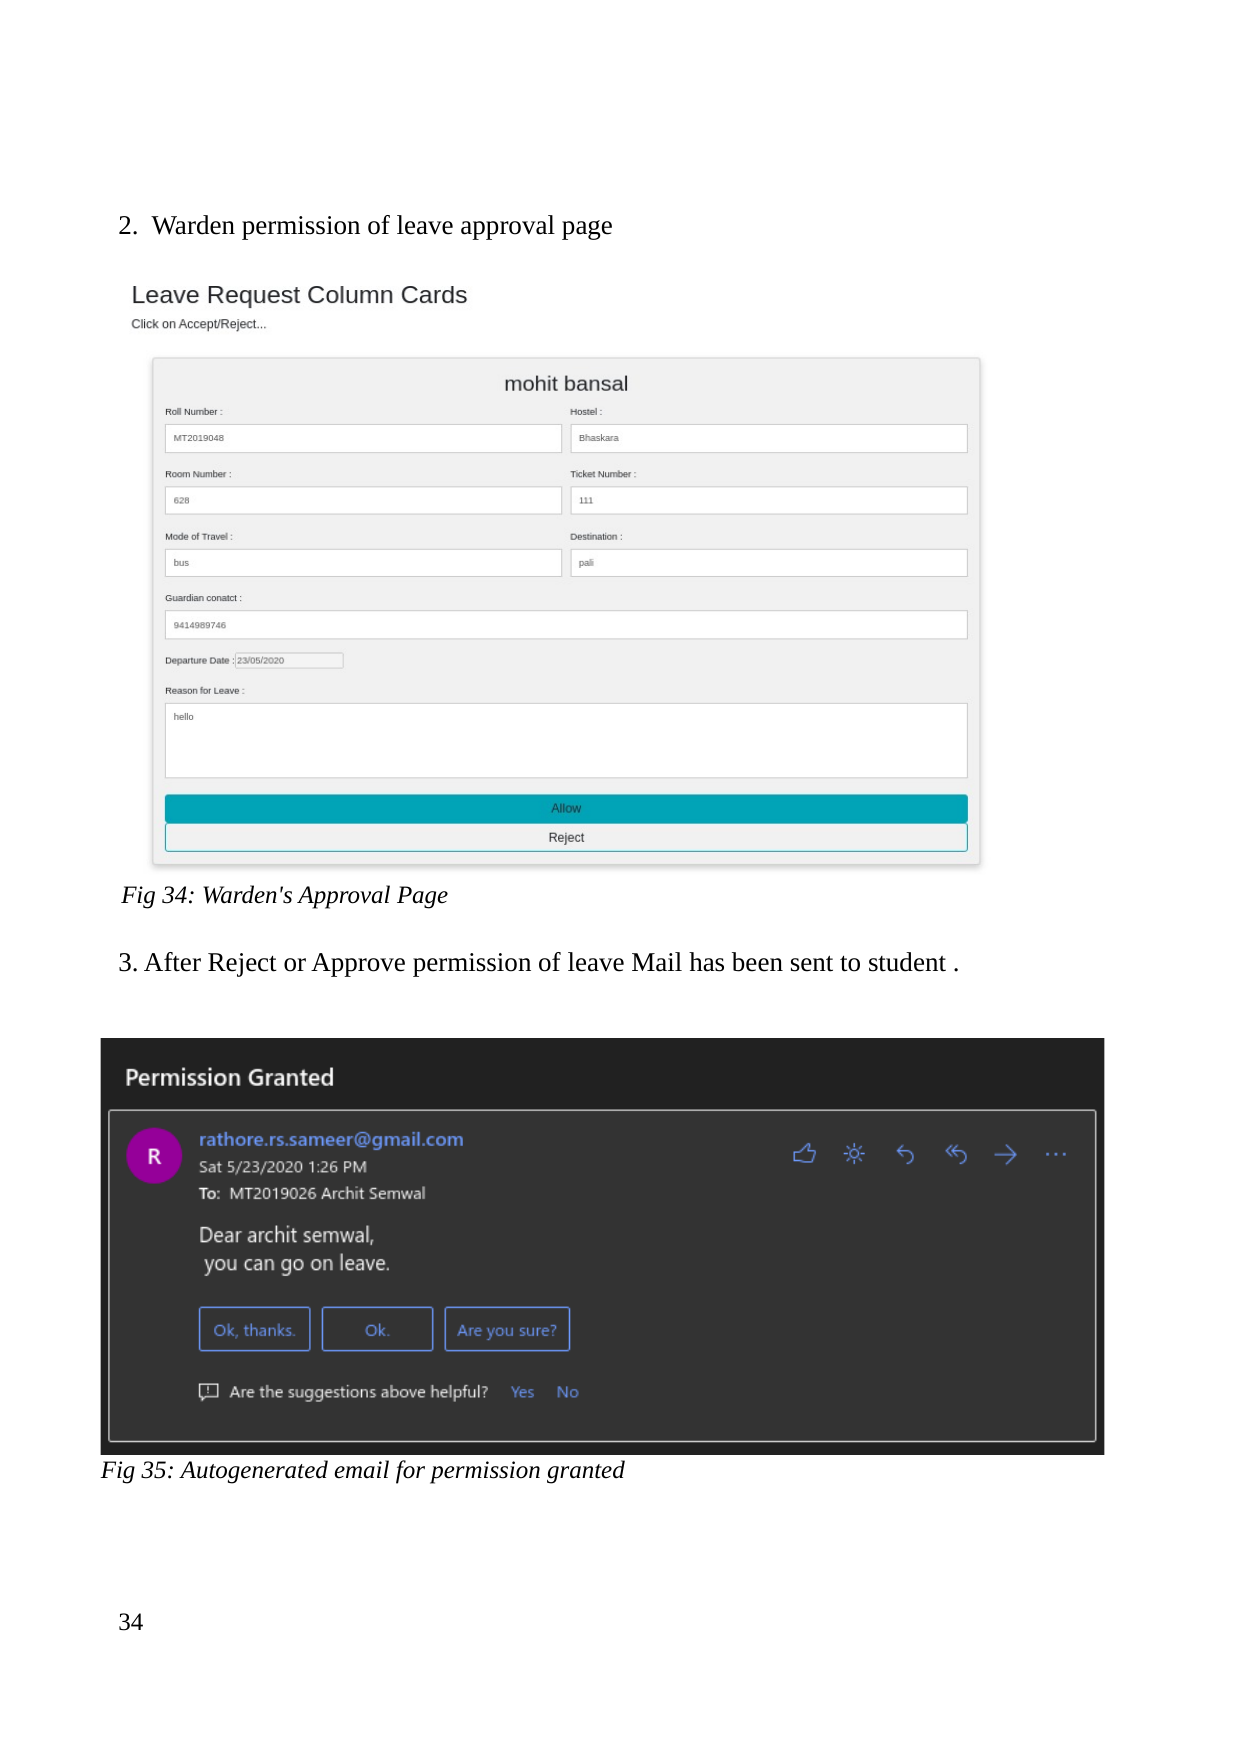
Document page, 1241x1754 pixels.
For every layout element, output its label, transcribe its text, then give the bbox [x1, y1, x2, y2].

text Fig 34: Warden's Approval Page [121, 875, 1037, 908]
text Fig 35: Autogenerated email for permission granted [101, 1455, 1104, 1484]
text 2. Warden permission of leave approval page [118, 209, 1122, 241]
text [101, 1014, 1104, 1038]
picture [100, 1038, 1105, 1455]
text 3. After Reject or Approve permission of leave Mail has been sent to student . [118, 946, 1122, 977]
picture [121, 286, 1038, 875]
text [121, 274, 1037, 286]
